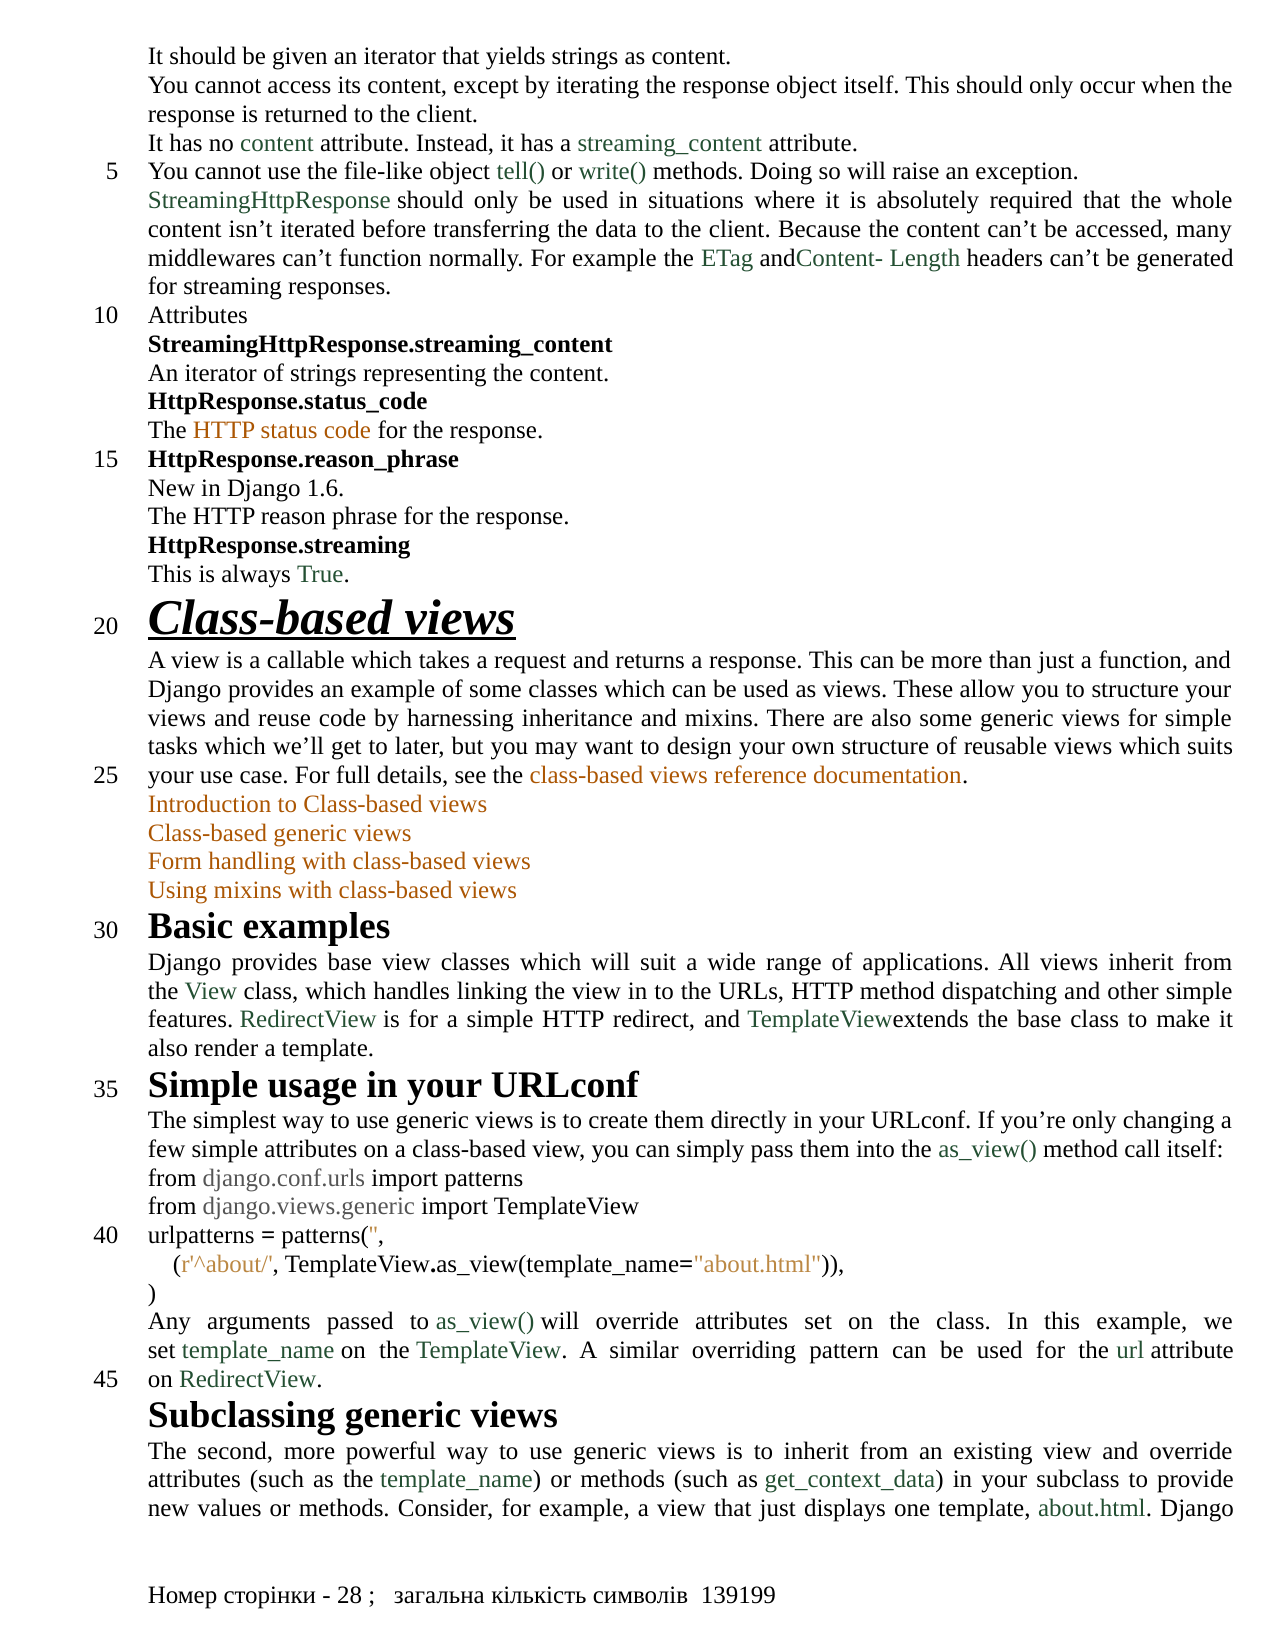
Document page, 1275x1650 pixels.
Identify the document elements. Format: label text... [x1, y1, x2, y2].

text StreamingHttpResponse.streaming_content [148, 329, 1234, 358]
text New in Django 1.6. [148, 473, 1234, 501]
subtitle Simple usage in your URLconf [148, 1062, 1234, 1105]
subtitle Basic examples [148, 904, 1234, 947]
text from django.conf.urls import patterns [148, 1163, 1234, 1191]
subtitle Class-based views [148, 588, 1234, 645]
text Attributes [148, 300, 1234, 329]
text Django provides base view classes which will suit a wide range of applications. All views inherit from the View class, which handles linking the view in to the URLs, HTTP method dispatching and other simple features. RedirectView is for a simple HTTP redirect, and TemplateViewextends the base class to make it also render a template. [148, 947, 1234, 1062]
text It has no content attribute. Instead, it has a streaming_content attribute. [148, 128, 1234, 156]
text It should be given an iterator that yields strings as content. [148, 41, 1234, 70]
text An iterator of strings representing the content. [148, 358, 1234, 386]
text You cannot use the file-like object tell() or write() methods. Doing so will raise an exception. [148, 156, 1234, 185]
text The second, more powerful way to use generic views is to inherit from an existing view and override attributes (such as the template_name) or methods (such as get_context_data) in your subclass to provide new values or methods. Consider, for example, a view that just displays one template, about.html. Django [148, 1436, 1234, 1522]
text HttpResponse.streaming [148, 530, 1234, 559]
text Introduction to Class-based views [148, 789, 1234, 818]
text urlpatterns = patterns('', [148, 1220, 1234, 1249]
text ) [148, 1278, 1234, 1306]
text Using mixins with class-based views [148, 875, 1234, 904]
text The HTTP reason phrase for the response. [148, 501, 1234, 530]
text (r'^about/', TemplateView.as_view(template_name="about.html")), [148, 1249, 1234, 1278]
text The simplest way to use generic views is to create them directly in your URLconf. If you’re only changing a few simple attributes on a class-based view, you can simply pass them into the as_view() method call itself: [148, 1105, 1234, 1163]
text You cannot access its content, except by iterating the response object itself. This should only occur when the response is returned to the client. [148, 70, 1234, 128]
text StreamingHttpResponse should only be used in situations where it is absolutely required that the whole content isn’t iterated before transferring the data to the client. Because the content can’t be accessed, many middlewares can’t function normally. For example the ETag andContent- Length headers can’t be generated for streaming responses. [148, 185, 1234, 300]
text HttpResponse.status_code [148, 386, 1234, 415]
subtitle Subclassing generic views [148, 1393, 1234, 1436]
text A view is a callable which takes a request and returns a response. This can be more than just a function, and Django provides an example of some classes which can be used as views. These allow you to structure your views and reuse code by harnessing inheritance and mixins. There are also some generic views for simple tasks which we’ll get to later, but you may want to design your own structure of reusable views which suits your use case. For full details, see the class-based views reference documentation. [148, 645, 1234, 789]
text from django.views.generic import TemplateView [148, 1191, 1234, 1220]
text The HTTP status code for the response. [148, 415, 1234, 444]
text This is always True. [148, 559, 1234, 588]
text Any arguments passed to as_view() will override attributes set on the class. In this example, we set template_name on the TemplateView. A similar overriding pattern can be used for the url attribute on RedirectView. [148, 1306, 1234, 1393]
text HttpResponse.reason_phrase [148, 444, 1234, 473]
text Class-based generic views [148, 818, 1234, 846]
text Form handling with class-based views [148, 846, 1234, 875]
